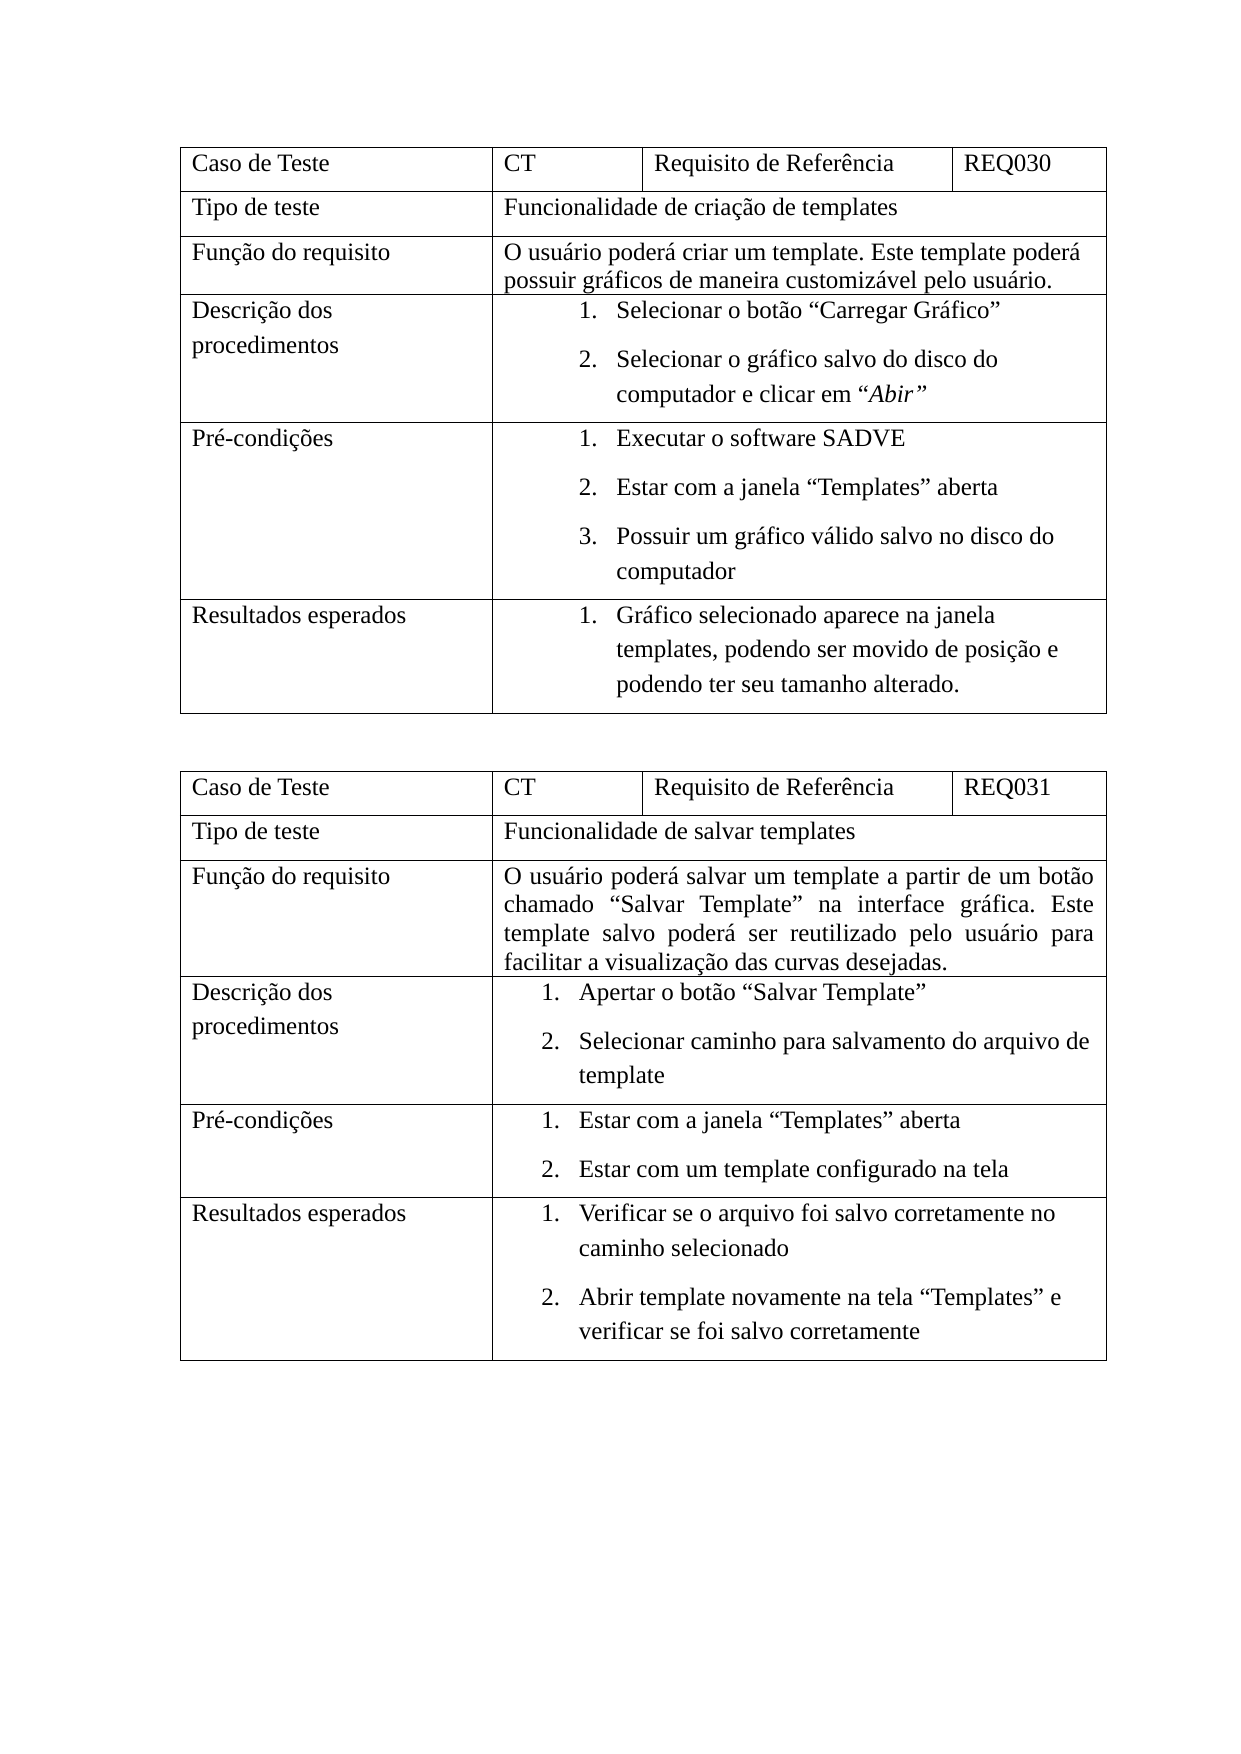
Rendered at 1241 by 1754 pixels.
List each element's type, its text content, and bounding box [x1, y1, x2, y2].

table_header Requisito de Referência [643, 772, 952, 815]
table_cell Selecionar o botão “Carregar Gráfico” Selecionar o gráfico salvo do disco do computador e clicar em “Abir” [493, 295, 1106, 422]
table_header CT [493, 772, 642, 815]
table_header Requisito de Referência [643, 148, 952, 191]
table_cell Tipo de teste [181, 816, 492, 860]
table_cell Executar o software SADVE Estar com a janela “Templates” aberta Possuir um gráfico válido salvo no disco do computador [493, 423, 1106, 599]
table_cell Funcionalidade de criação de templates [493, 192, 1106, 236]
table_cell Resultados esperados [181, 600, 492, 712]
table_cell Gráfico selecionado aparece na janela templates, podendo ser movido de posição e podendo ter seu tamanho alterado. [493, 600, 1106, 712]
table_cell Pré-condições [181, 1105, 492, 1197]
table_cell Função do requisito [181, 861, 492, 976]
table_header Caso de Teste [181, 148, 492, 191]
table_cell Resultados esperados [181, 1198, 492, 1359]
table_cell Tipo de teste [181, 192, 492, 236]
table_header REQ030 [953, 148, 1106, 191]
table_cell Função do requisito [181, 237, 492, 294]
table_cell Funcionalidade de salvar templates [493, 816, 1106, 860]
table_cell O usuário poderá salvar um template a partir de um botão chamado “Salvar Template” na interface gráfica. Este template salvo poderá ser reutilizado pelo usuário para facilitar a visualização das curvas desejadas. [493, 861, 1106, 976]
table_cell Apertar o botão “Salvar Template” Selecionar caminho para salvamento do arquivo de template [493, 977, 1106, 1104]
table_header REQ031 [953, 772, 1106, 815]
table_cell Descrição dos procedimentos [181, 295, 492, 422]
table_cell Estar com a janela “Templates” aberta Estar com um template configurado na tela [493, 1105, 1106, 1197]
table_header Caso de Teste [181, 772, 492, 815]
table_cell Pré-condições [181, 423, 492, 599]
table_header CT [493, 148, 642, 191]
table_cell O usuário poderá criar um template. Este template poderá possuir gráficos de maneira customizável pelo usuário. [493, 237, 1106, 294]
table_cell Verificar se o arquivo foi salvo corretamente no caminho selecionado Abrir template novamente na tela “Templates” e verificar se foi salvo corretamente [493, 1198, 1106, 1359]
table_cell Descrição dos procedimentos [181, 977, 492, 1104]
